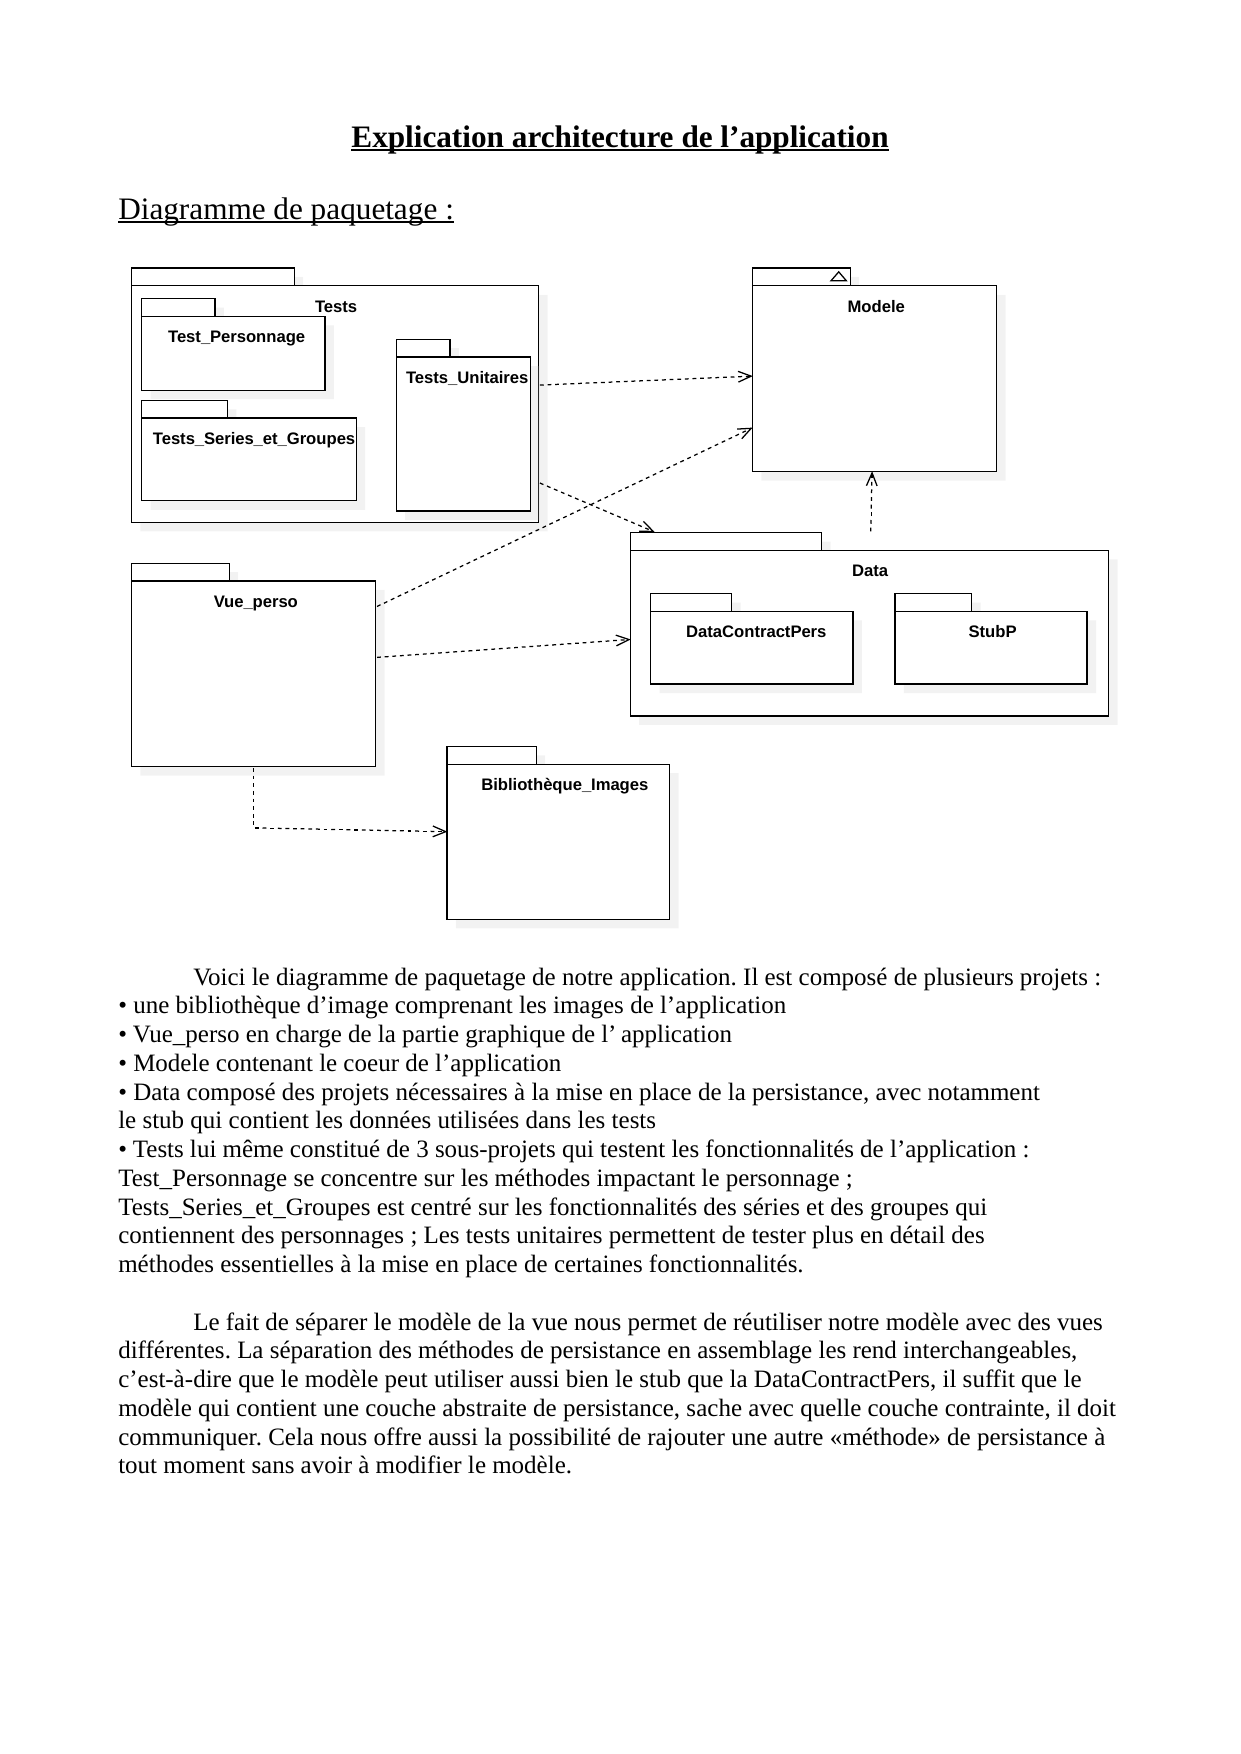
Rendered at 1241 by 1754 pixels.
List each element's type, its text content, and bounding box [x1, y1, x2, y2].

text le stub qui contient les données utilisées dans les tests [118, 1105, 1122, 1134]
text Diagramme de paquetage : [118, 190, 1122, 226]
text Le fait de séparer le modèle de la vue nous permet de réutiliser notre modèle avec des vues différentes. La séparation des méthodes de persistance en assemblage les rend interchangeables, c’est-à-dire que le modèle peut utiliser aussi bien le stub que la DataContractPers, il suffit que le modèle qui contient une couche abstraite de persistance, sache avec quelle couche contrainte, il doit communiquer. Cela nous offre aussi la possibilité de rajouter une autre «méthode» de persistance à tout moment sans avoir à modifier le modèle. [118, 1307, 1122, 1479]
text méthodes essentielles à la mise en place de certaines fonctionnalités. [118, 1249, 1122, 1278]
text Test_Personnage se concentre sur les méthodes impactant le personnage ; [118, 1163, 1122, 1192]
text • Tests lui même constitué de 3 sous-projets qui testent les fonctionnalités de l’application : [118, 1134, 1122, 1163]
text • Data composé des projets nécessaires à la mise en place de la persistance, avec notamment [118, 1077, 1122, 1105]
text Voici le diagramme de paquetage de notre application. Il est composé de plusieurs projets : [118, 962, 1122, 990]
text • une bibliothèque d’image comprenant les images de l’application [118, 990, 1122, 1019]
text • Vue_perso en charge de la partie graphique de l’ application [118, 1019, 1122, 1048]
text • Modele contenant le coeur de l’application [118, 1048, 1122, 1077]
text Explication architecture de l’application [118, 118, 1122, 154]
text contiennent des personnages ; Les tests unitaires permettent de tester plus en détail des [118, 1220, 1122, 1249]
text Tests_Series_et_Groupes est centré sur les fonctionnalités des séries et des groupes qui [118, 1192, 1122, 1220]
